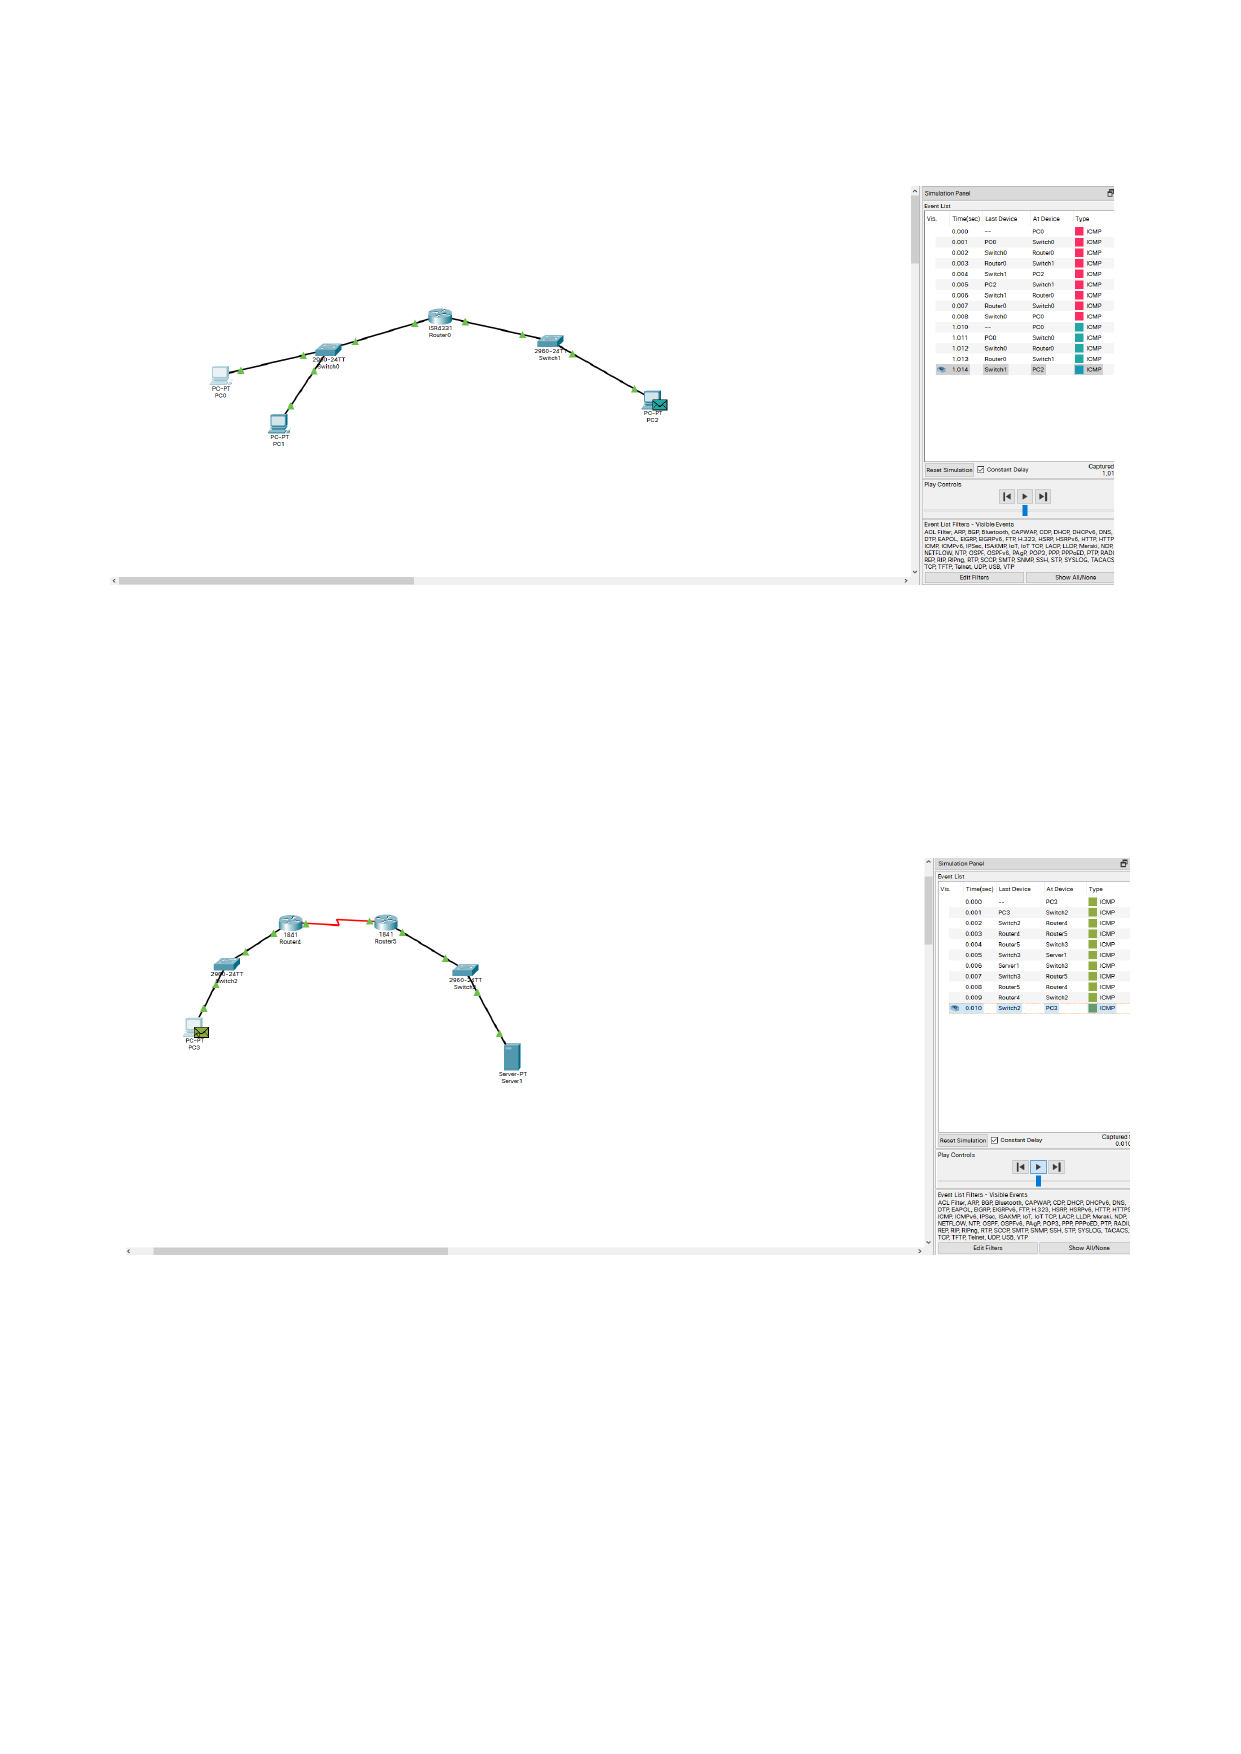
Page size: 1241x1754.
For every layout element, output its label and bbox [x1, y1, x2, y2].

picture [110, 186, 1115, 585]
picture [126, 858, 1130, 1255]
